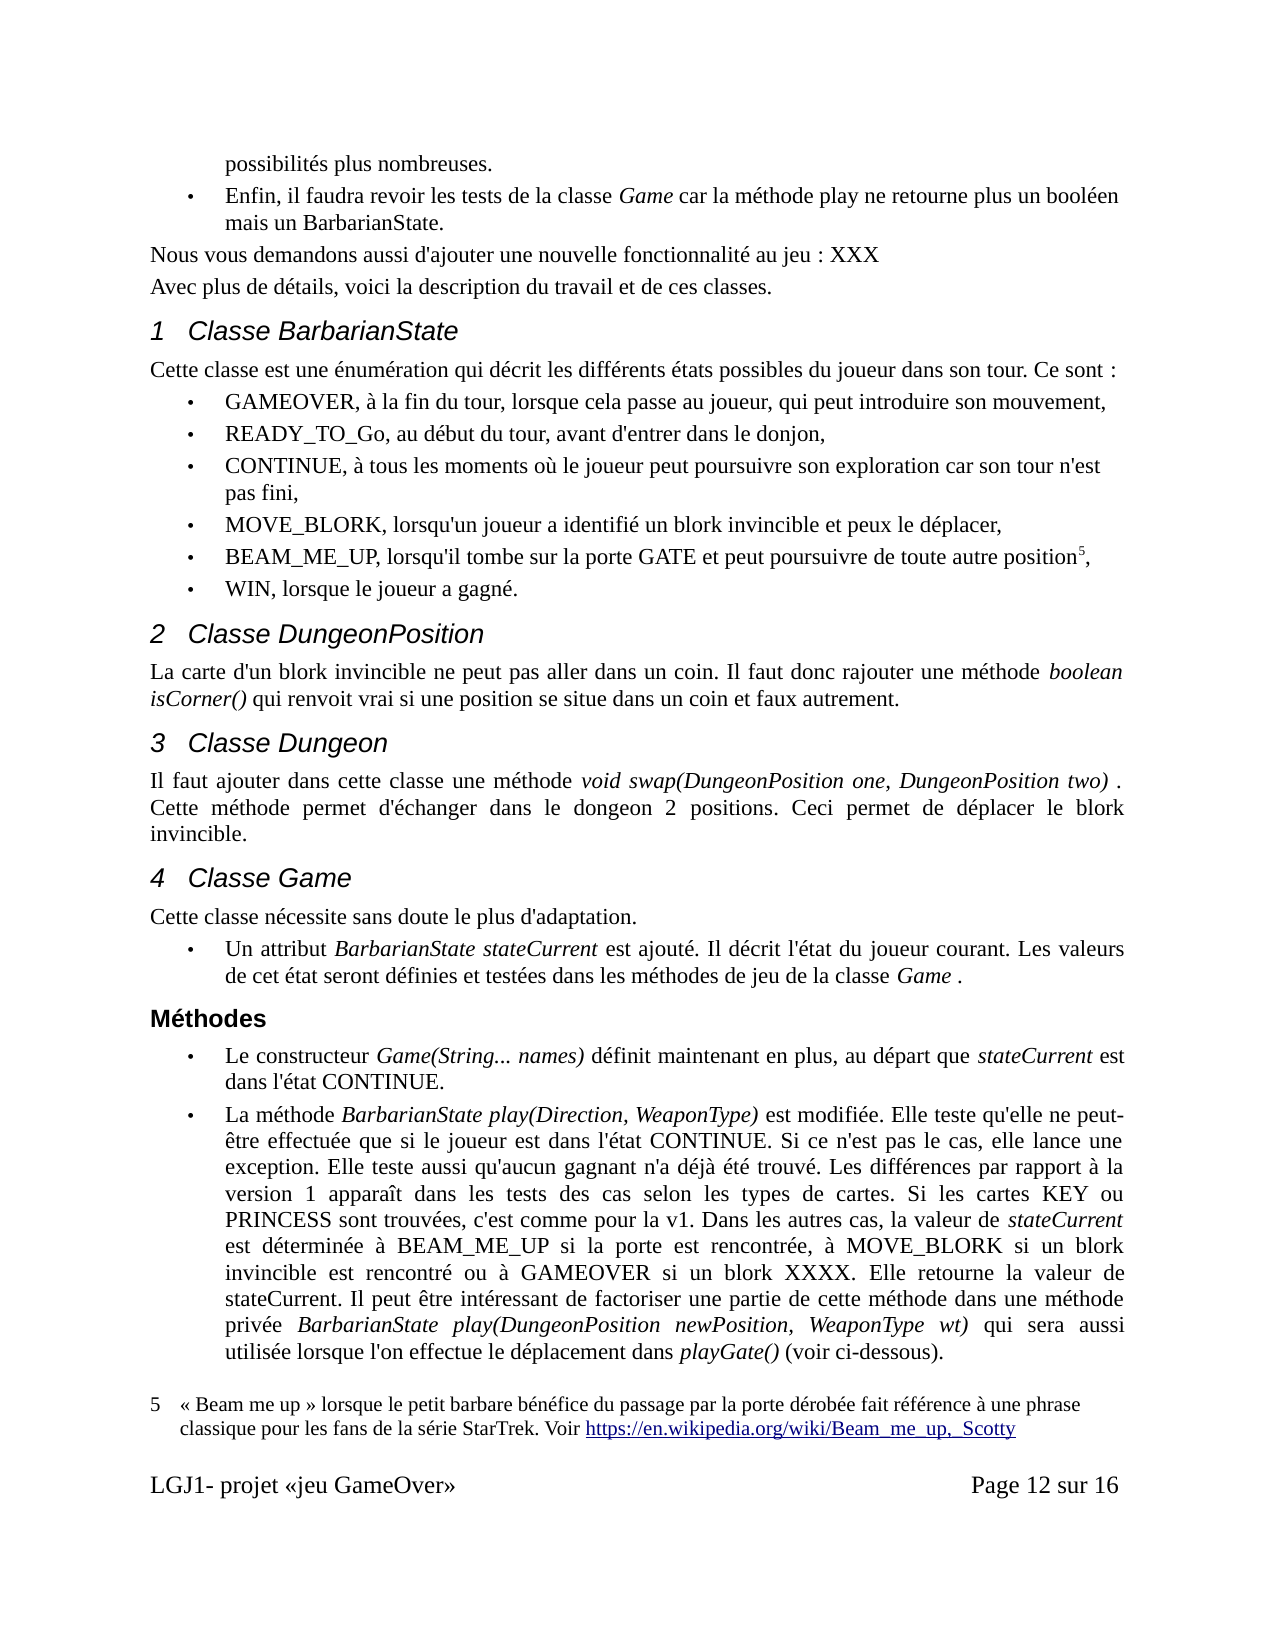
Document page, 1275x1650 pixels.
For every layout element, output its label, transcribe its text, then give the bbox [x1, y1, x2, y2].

text Avec plus de détails, voici la description du travail et de ces classes. [150, 273, 1125, 299]
text Il faut ajouter dans cette classe une méthode void swap(DungeonPosition one, DungeonPosition two) . Cette méthode permet d'échanger dans le dongeon 2 positions. Ceci permet de déplacer le blork invincible. [150, 767, 1125, 847]
list WIN, lorsque le joueur a gagné. [187, 575, 1125, 602]
list La méthode BarbarianState play(Direction, WeaponType) est modifiée. Elle teste qu'elle ne peut-être effectuée que si le joueur est dans l'état CONTINUE. Si ce n'est pas le cas, elle lance une exception. Elle teste aussi qu'aucun gagnant n'a déjà été trouvé. Les différences par rapport à la version 1 apparaît dans les tests des cas selon les types de cartes. Si les cartes KEY ou PRINCESS sont trouvées, c'est comme pour la v1. Dans les autres cas, la valeur de stateCurrent est déterminée à BEAM_ME_UP si la porte est rencontrée, à MOVE_BLORK si un blork invincible est rencontré ou à GAMEOVER si un blork XXXX. Elle retourne la valeur de stateCurrent. Il peut être intéressant de factoriser une partie de cette méthode dans une méthode privée BarbarianState play(DungeonPosition newPosition, WeaponType wt) qui sera aussi utilisée lorsque l'on effectue le déplacement dans playGate() (voir ci-dessous). [187, 1101, 1125, 1364]
subtitle Classe Dungeon [150, 727, 1125, 758]
text Cette classe est une énumération qui décrit les différents états possibles du joueur dans son tour. Ce sont : [150, 356, 1125, 382]
list READY_TO_Go, au début du tour, avant d'entrer dans le donjon, [187, 420, 1125, 447]
list Enfin, il faudra revoir les tests de la classe Game car la méthode play ne retourne plus un booléen mais un BarbarianState. [187, 182, 1125, 235]
list Un attribut BarbarianState stateCurrent est ajouté. Il décrit l'état du joueur courant. Les valeurs de cet état seront définies et testées dans les méthodes de jeu de la classe Game . [187, 935, 1125, 988]
subtitle Classe BarbarianState [150, 315, 1125, 346]
list CONTINUE, à tous les moments où le joueur peut poursuivre son exploration car son tour n'est pas fini, [187, 452, 1125, 505]
text La carte d'un blork invincible ne peut pas aller dans un coin. Il faut donc rajouter une méthode boolean isCorner() qui renvoit vrai si une position se situe dans un coin et faux autrement. [150, 658, 1125, 711]
list possibilités plus nombreuses. [187, 150, 1125, 176]
subtitle Méthodes [150, 1004, 1125, 1033]
subtitle Classe Game [150, 862, 1125, 894]
text Nous vous demandons aussi d'ajouter une nouvelle fonctionnalité au jeu : XXX [150, 241, 1125, 267]
text Cette classe nécessite sans doute le plus d'adaptation. [150, 903, 1125, 929]
list Le constructeur Game(String... names) définit maintenant en plus, au départ que stateCurrent est dans l'état CONTINUE. [187, 1042, 1125, 1095]
list MOVE_BLORK, lorsqu'un joueur a identifié un blork invincible et peux le déplacer, [187, 511, 1125, 537]
list BEAM_ME_UP, lorsqu'il tombe sur la porte GATE et peut poursuivre de toute autre position, [187, 543, 1125, 569]
list « Beam me up » lorsque le petit barbare bénéfice du passage par la porte dérobée fait référence à une phrase classique pour les fans de la série StarTrek. Voir https://en.wikipedia.org/wiki/Beam_me_up,_Scotty [150, 1392, 1125, 1440]
subtitle Classe DungeonPosition [150, 618, 1125, 649]
list GAMEOVER, à la fin du tour, lorsque cela passe au joueur, qui peut introduire son mouvement, [187, 388, 1125, 414]
